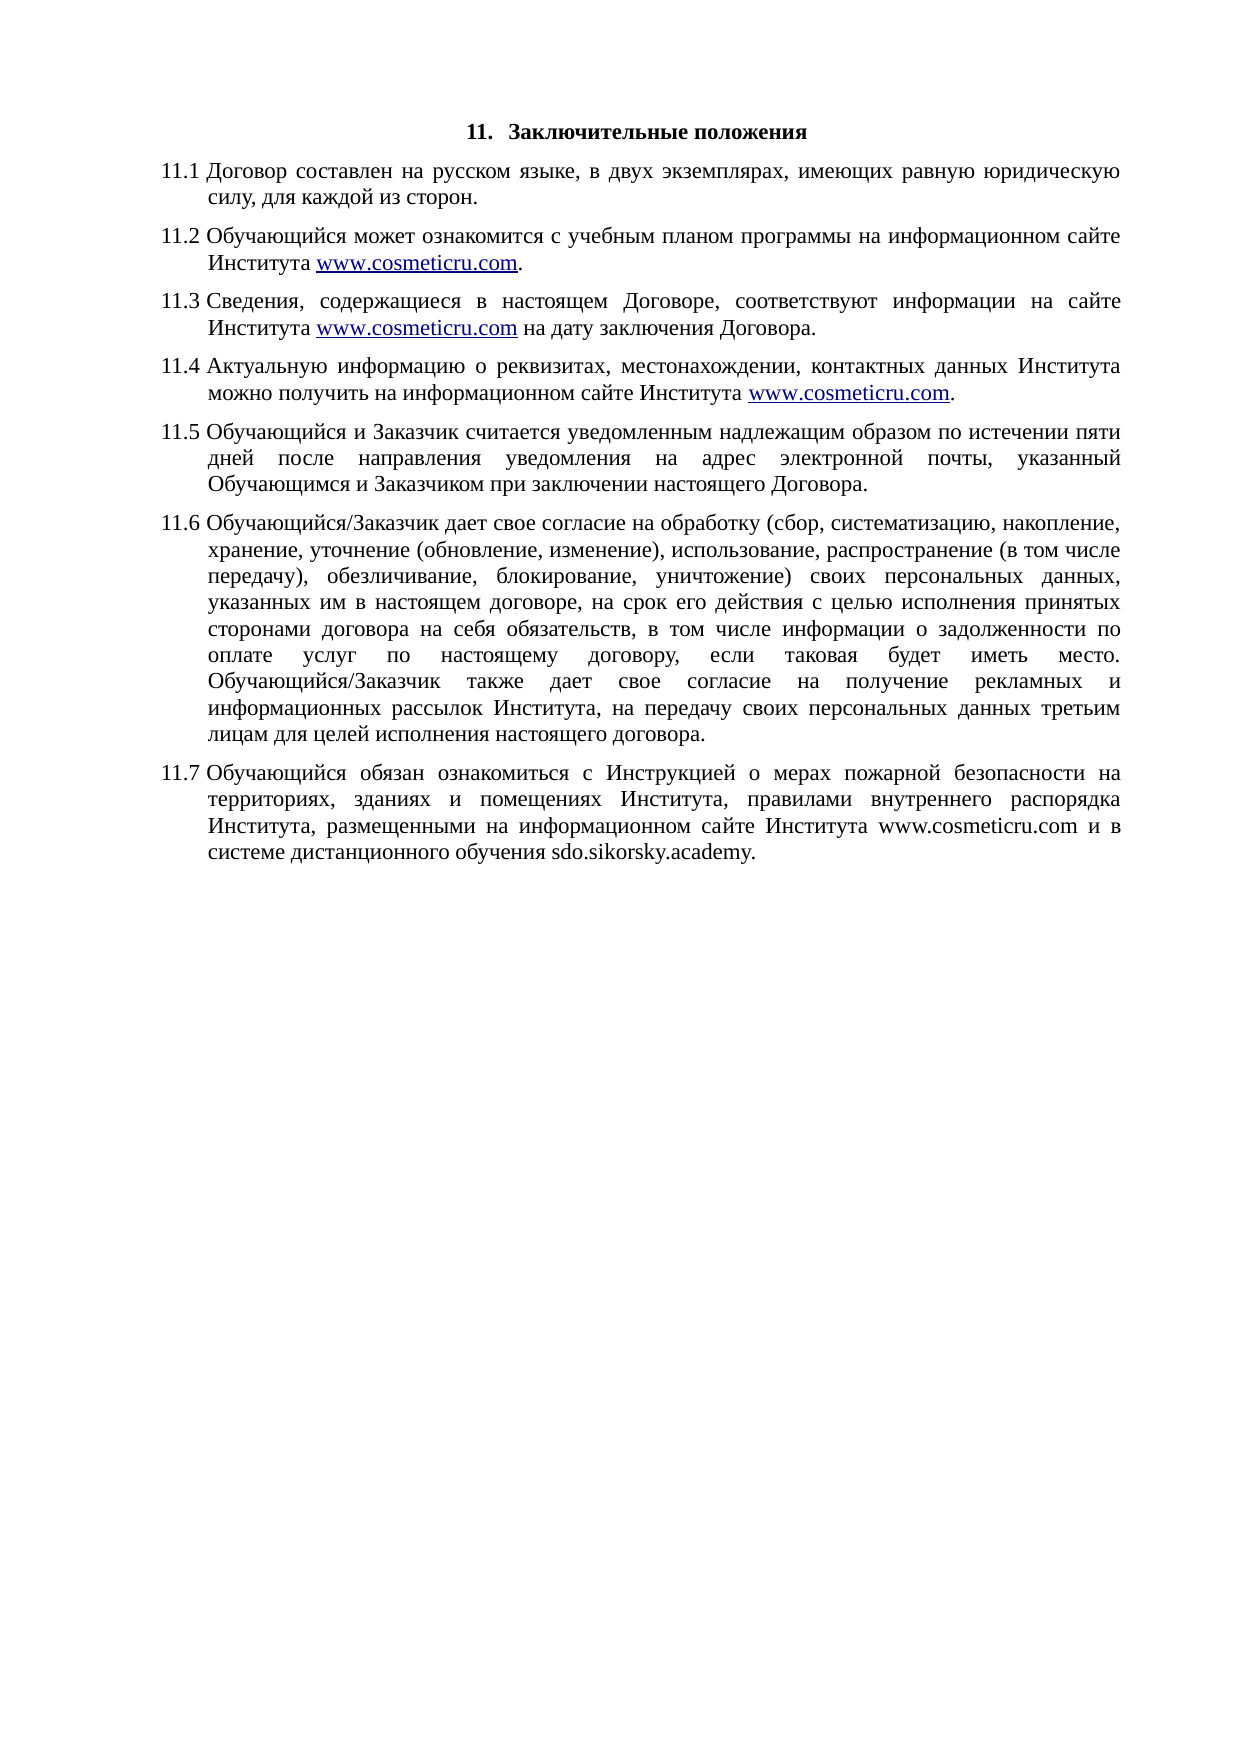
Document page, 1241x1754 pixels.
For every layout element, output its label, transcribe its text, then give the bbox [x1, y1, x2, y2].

list Договор составлен на русском языке, в двух экземплярах, имеющих равную юридическую силу, для каждой из сторон. [155, 157, 1122, 210]
list Сведения, содержащиеся в настоящем Договоре, соответствуют информации на сайте Института www.cosmeticru.com на дату заключения Договора. [155, 287, 1122, 340]
list Заключительные положения [118, 118, 1122, 144]
list Обучающийся и Заказчик считается уведомленным надлежащим образом по истечении пяти дней после направления уведомления на адрес электронной почты, указанный Обучающимся и Заказчиком при заключении настоящего Договора. [155, 418, 1122, 497]
list Обучающийся обязан ознакомиться с Инструкцией о мерах пожарной безопасности на территориях, зданиях и помещениях Института, правилами внутреннего распорядка Института, размещенными на информационном сайте Института www.cosmeticru.com и в системе дистанционного обучения sdo.sikorsky.academy. [155, 759, 1122, 864]
list Актуальную информацию о реквизитах, местонахождении, контактных данных Института можно получить на информационном сайте Института www.cosmeticru.com. [155, 353, 1122, 405]
list Обучающийся может ознакомится с учебным планом программы на информационном сайте Института www.cosmeticru.com. [155, 222, 1122, 275]
list Обучающийся/Заказчик дает свое согласие на обработку (сбор, систематизацию, накопление, хранение, уточнение (обновление, изменение), использование, распространение (в том числе передачу), обезличивание, блокирование, уничтожение) своих персональных данных, указанных им в настоящем договоре, на срок его действия с целью исполнения принятых сторонами договора на себя обязательств, в том числе информации о задолженности по оплате услуг по настоящему договору, если таковая будет иметь место. Обучающийся/Заказчик также дает свое согласие на получение рекламных и информационных рассылок Института, на передачу своих персональных данных третьим лицам для целей исполнения настоящего договора. [155, 509, 1122, 747]
